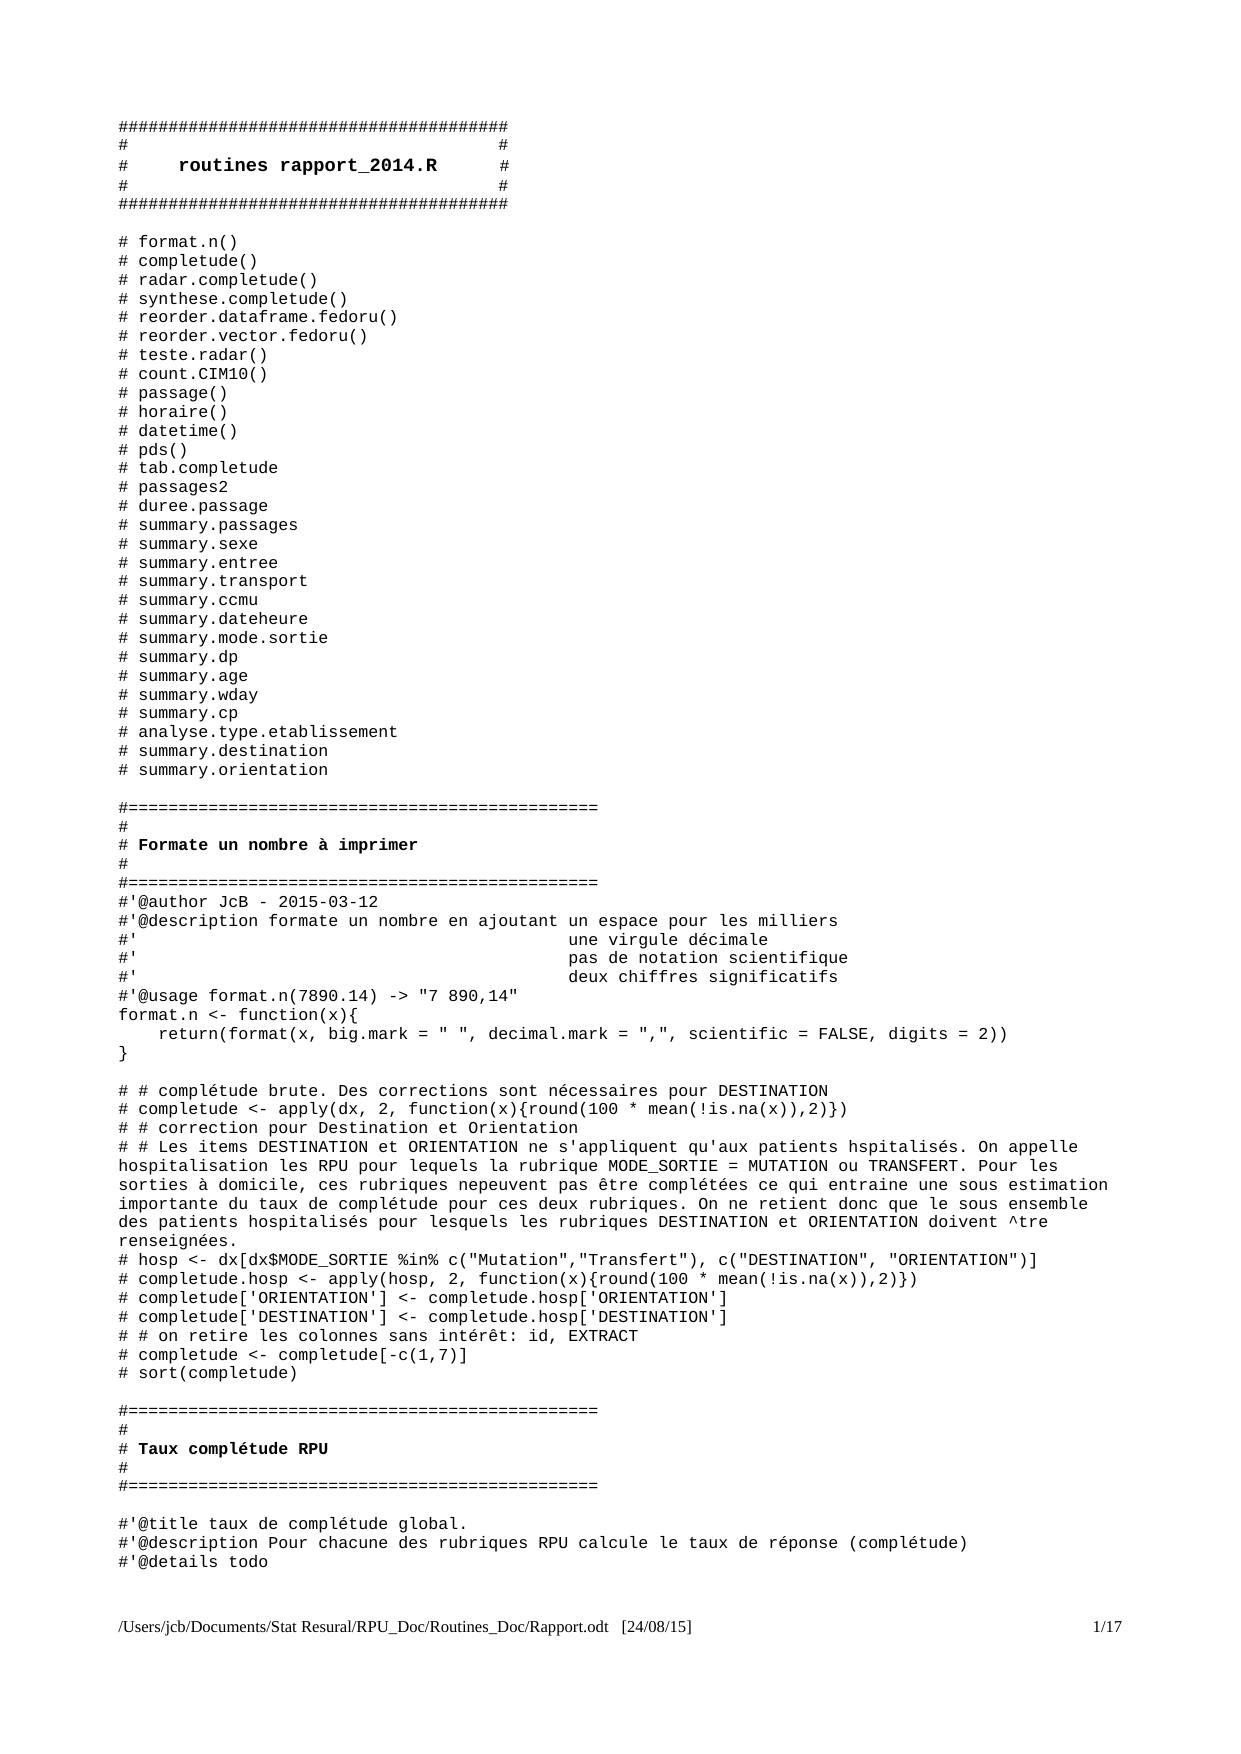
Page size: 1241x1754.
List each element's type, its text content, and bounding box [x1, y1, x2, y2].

text # summary.destination [118, 743, 1122, 762]
text #=============================================== [118, 799, 1122, 818]
text # completude <- apply(dx, 2, function(x){round(100 * mean(!is.na(x)),2)}) [118, 1101, 1122, 1120]
text # # [118, 177, 1122, 196]
text # completude['ORIENTATION'] <- completude.hosp['ORIENTATION'] [118, 1289, 1122, 1308]
text return(format(x, big.mark = " ", decimal.mark = ",", scientific = FALSE, digits = 2)) [118, 1026, 1122, 1044]
text } [118, 1044, 1122, 1063]
text # # complétude brute. Des corrections sont nécessaires pour DESTINATION [118, 1082, 1122, 1101]
text #' deux chiffres significatifs [118, 969, 1122, 988]
text # tab.completude [118, 460, 1122, 479]
text #'@description Pour chacune des rubriques RPU calcule le taux de réponse (complétude) [118, 1534, 1122, 1553]
text # summary.entree [118, 554, 1122, 573]
text # radar.completude() [118, 271, 1122, 290]
text #'@title taux de complétude global. [118, 1516, 1122, 1534]
text # duree.passage [118, 498, 1122, 516]
text # completude['DESTINATION'] <- completude.hosp['DESTINATION'] [118, 1308, 1122, 1327]
text # summary.mode.sortie [118, 629, 1122, 648]
text # pds() [118, 441, 1122, 460]
text # summary.age [118, 667, 1122, 686]
text #'@description formate un nombre en ajoutant un espace pour les milliers [118, 912, 1122, 931]
text # format.n() [118, 234, 1122, 252]
text #' une virgule décimale [118, 931, 1122, 950]
text # summary.cp [118, 705, 1122, 724]
text # # [118, 137, 1122, 156]
text # Formate un nombre à imprimer [118, 837, 1122, 856]
text # summary.passages [118, 516, 1122, 535]
text # Taux complétude RPU [118, 1440, 1122, 1459]
text # [118, 1459, 1122, 1478]
text # synthese.completude() [118, 290, 1122, 309]
text # summary.dp [118, 648, 1122, 667]
text # reorder.dataframe.fedoru() [118, 309, 1122, 328]
text # # on retire les colonnes sans intérêt: id, EXTRACT [118, 1327, 1122, 1346]
text # count.CIM10() [118, 366, 1122, 384]
text # summary.sexe [118, 535, 1122, 554]
text #'@details todo [118, 1553, 1122, 1572]
text # summary.ccmu [118, 592, 1122, 611]
text # summary.orientation [118, 762, 1122, 780]
text #'@author JcB - 2015-03-12 [118, 893, 1122, 912]
text # [118, 1421, 1122, 1440]
text # datetime() [118, 422, 1122, 441]
text format.n <- function(x){ [118, 1007, 1122, 1026]
text # analyse.type.etablissement [118, 724, 1122, 743]
text # completude.hosp <- apply(hosp, 2, function(x){round(100 * mean(!is.na(x)),2)}) [118, 1271, 1122, 1289]
text # routines rapport_2014.R # [118, 156, 1122, 177]
text # completude() [118, 252, 1122, 271]
text #' pas de notation scientifique [118, 950, 1122, 969]
text ####################################### [118, 196, 1122, 215]
text # # correction pour Destination et Orientation [118, 1120, 1122, 1139]
text # summary.transport [118, 573, 1122, 592]
text # teste.radar() [118, 347, 1122, 366]
text # # Les items DESTINATION et ORIENTATION ne s'appliquent qu'aux patients hspitalisés. On appelle hospitalisation les RPU pour lequels la rubrique MODE_SORTIE = MUTATION ou TRANSFERT. Pour les sorties à domicile, ces rubriques nepeuvent pas être complétées ce qui entraine une sous estimation importante du taux de complétude pour ces deux rubriques. On ne retient donc que le sous ensemble des patients hospitalisés pour lesquels les rubriques DESTINATION et ORIENTATION doivent ^tre renseignées. [118, 1139, 1122, 1252]
text # horaire() [118, 403, 1122, 422]
text # passage() [118, 384, 1122, 403]
text #=============================================== [118, 875, 1122, 893]
text #=============================================== [118, 1478, 1122, 1497]
text # reorder.vector.fedoru() [118, 328, 1122, 347]
text #=============================================== [118, 1403, 1122, 1421]
text # summary.wday [118, 686, 1122, 705]
text # completude <- completude[-c(1,7)] [118, 1346, 1122, 1365]
text # [118, 818, 1122, 837]
text #'@usage format.n(7890.14) -> "7 890,14" [118, 988, 1122, 1007]
text # sort(completude) [118, 1365, 1122, 1384]
text # [118, 856, 1122, 875]
text ####################################### [118, 118, 1122, 137]
text # passages2 [118, 479, 1122, 498]
text # summary.dateheure [118, 611, 1122, 629]
text # hosp <- dx[dx$MODE_SORTIE %in% c("Mutation","Transfert"), c("DESTINATION", "ORIENTATION")] [118, 1252, 1122, 1271]
